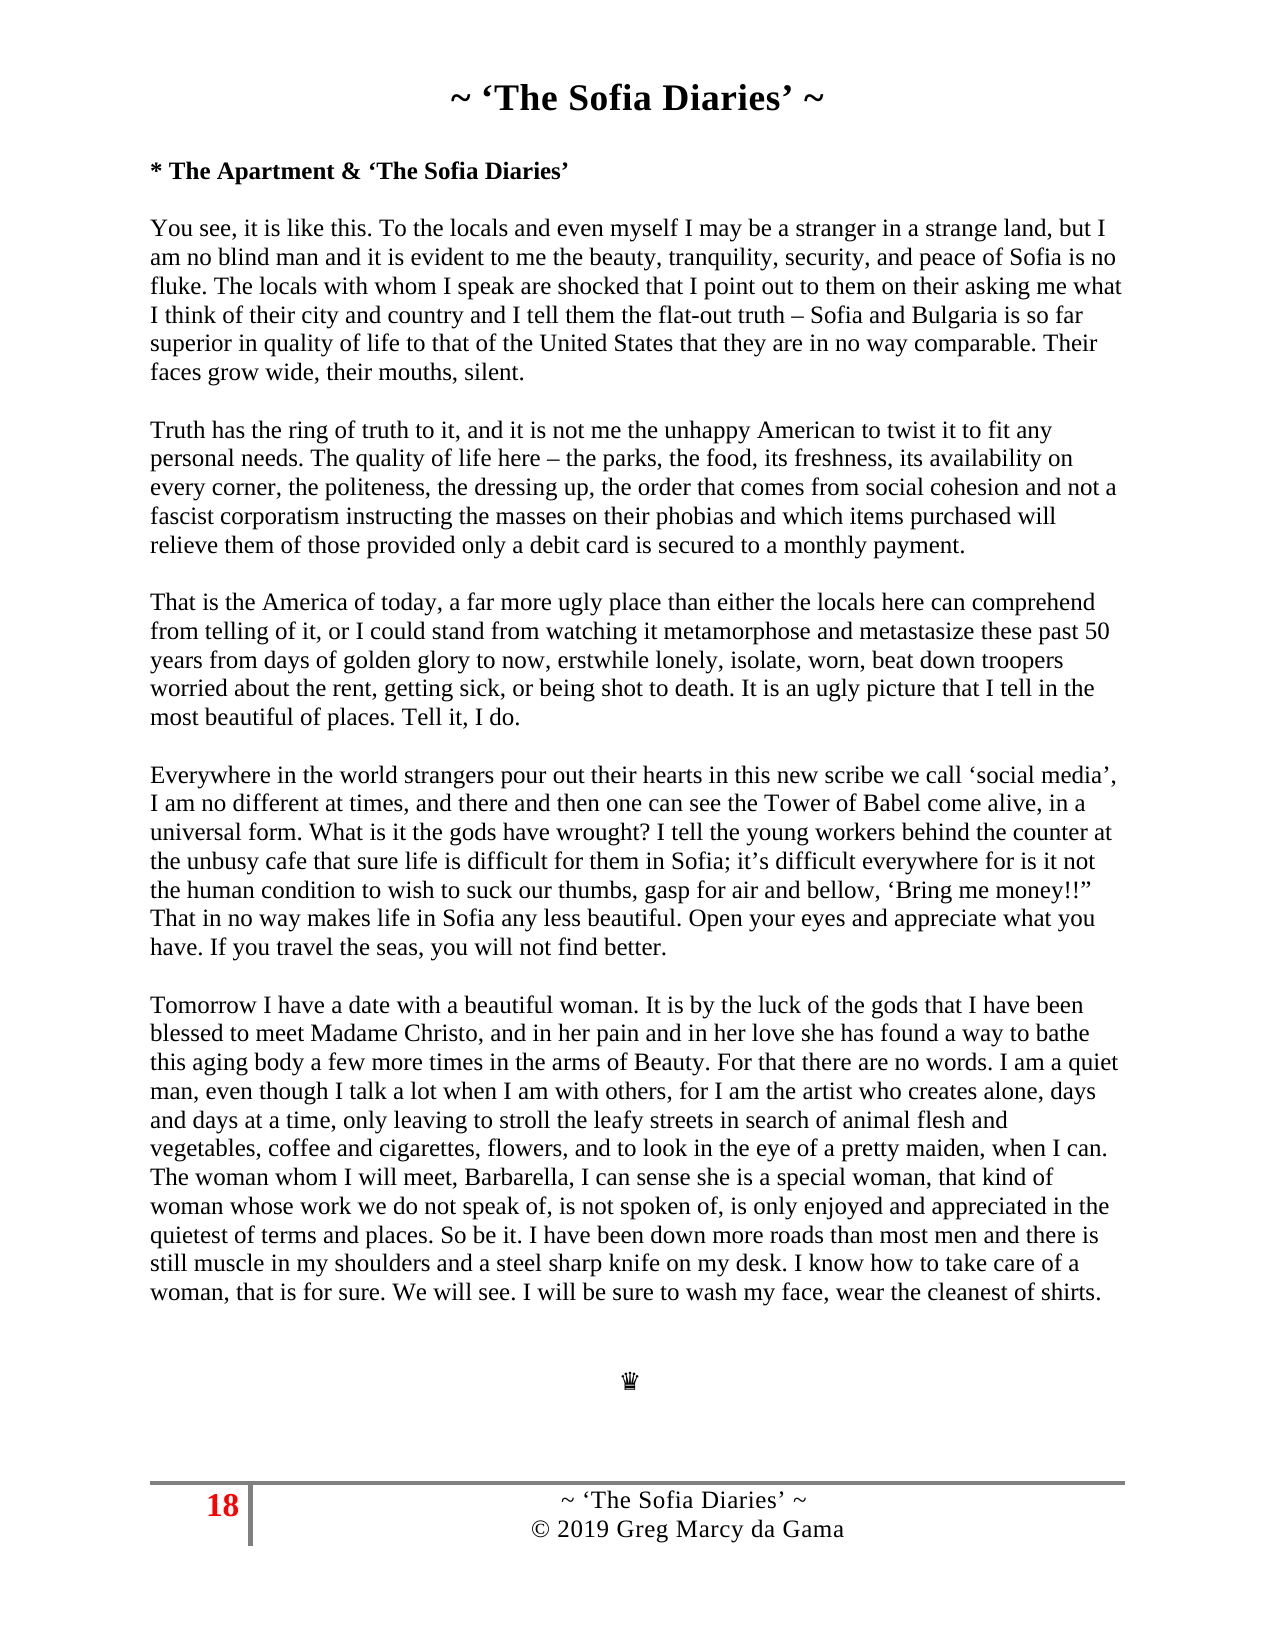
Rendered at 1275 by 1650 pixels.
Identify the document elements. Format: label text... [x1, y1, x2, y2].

text * The Apartment & ‘The Sofia Diaries’ You see, it is like this. To the locals and even myself I may be a stranger in a strange land, but I am no blind man and it is evident to me the beauty, tranquility, security, and peace of Sofia is no fluke. The locals with whom I speak are shocked that I point out to them on their asking me what I think of their city and country and I tell them the flat-out truth – Sofia and Bulgaria is so far superior in quality of life to that of the United States that they are in no way comparable. Their faces grow wide, their mouths, silent. Truth has the ring of truth to it, and it is not me the unhappy American to twist it to fit any personal needs. The quality of life here – the parks, the food, its freshness, its availability on every corner, the politeness, the dressing up, the order that comes from social cohesion and not a fascist corporatism instructing the masses on their phobias and which items purchased will relieve them of those provided only a debit card is secured to a monthly payment. That is the America of today, a far more ugly place than either the locals here can comprehend from telling of it, or I could stand from watching it metamorphose and metastasize these past 50 years from days of golden glory to now, erstwhile lonely, isolate, worn, beat down troopers worried about the rent, getting sick, or being shot to death. It is an ugly picture that I tell in the most beautiful of places. Tell it, I do. Everywhere in the world strangers pour out their hearts in this new scribe we call ‘social media’, I am no different at times, and there and then one can see the Tower of Babel come alive, in a universal form. What is it the gods have wrought? I tell the young workers behind the counter at the unbusy cafe that sure life is difficult for them in Sofia; it’s difficult everywhere for is it not the human condition to wish to suck our thumbs, gasp for air and bellow, ‘Bring me money!!” That in no way makes life in Sofia any less beautiful. Open your eyes and appreciate what you have. If you travel the seas, you will not find better. Tomorrow I have a date with a beautiful woman. It is by the luck of the gods that I have been blessed to meet Madame Christo, and in her pain and in her love she has found a way to bathe this aging body a few more times in the arms of Beauty. For that there are no words. I am a quiet man, even though I talk a lot when I am with others, for I am the artist who creates alone, days and days at a time, only leaving to stroll the leafy streets in search of animal flesh and vegetables, coffee and cigarettes, flowers, and to look in the eye of a pretty maiden, when I can. The woman whom I will meet, Barbarella, I can sense she is a special woman, that kind of woman whose work we do not speak of, is not spoken of, is only enjoyed and appreciated in the quietest of terms and places. So be it. I have been down more roads than most men and there is still muscle in my shoulders and a steel sharp knife on my desk. I know how to take care of a woman, that is for sure. We will see. I will be sure to wash my face, wear the cleanest of shirts. ♛ [150, 156, 1125, 1397]
